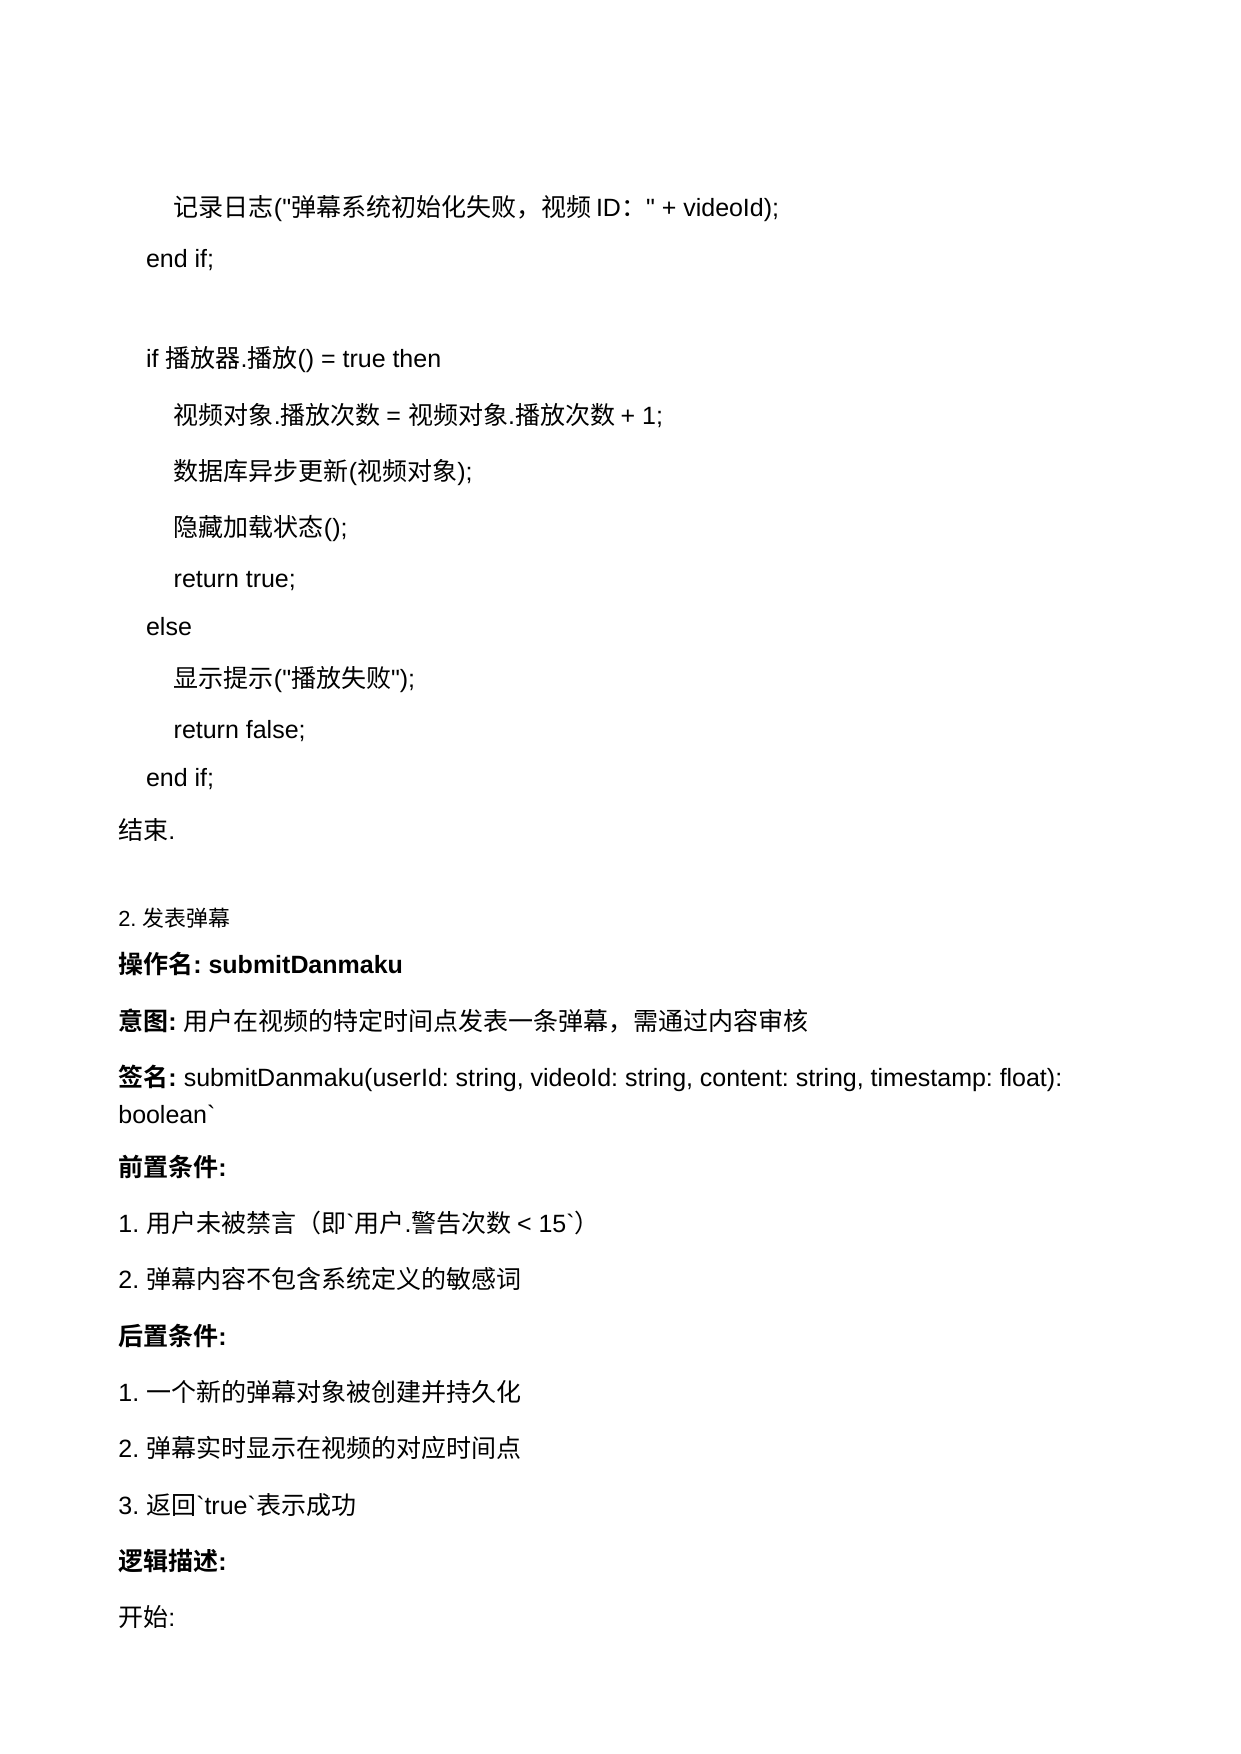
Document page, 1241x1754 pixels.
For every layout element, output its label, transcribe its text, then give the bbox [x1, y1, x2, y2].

text 逻辑描述: [118, 1541, 1122, 1578]
text 2. 弹幕内容不包含系统定义的敏感词 [118, 1260, 1122, 1296]
text 1. 一个新的弹幕对象被创建并持久化 [118, 1372, 1122, 1409]
text 操作名: submitDanmaku [118, 945, 1122, 981]
text if 播放器.播放() = true then [118, 339, 1122, 375]
text end if; [118, 244, 1122, 273]
text 开始: [118, 1598, 1122, 1634]
text 记录日志("弹幕系统初始化失败，视频ID：" + videoId); [118, 188, 1122, 224]
text 结束. [118, 810, 1122, 846]
text return false; [118, 715, 1122, 744]
text 意图: 用户在视频的特定时间点发表一条弹幕，需通过内容审核 [118, 1001, 1122, 1037]
text 签名: submitDanmaku(userId: string, videoId: string, content: string, timestamp: float): boolean` [118, 1058, 1122, 1128]
text 隐藏加载状态(); [118, 508, 1122, 544]
text 视频对象.播放次数 = 视频对象.播放次数 + 1; [118, 395, 1122, 431]
text 前置条件: [118, 1147, 1122, 1183]
text 显示提示("播放失败"); [118, 659, 1122, 695]
text 后置条件: [118, 1316, 1122, 1352]
text else [118, 612, 1122, 640]
text 2. 弹幕实时显示在视频的对应时间点 [118, 1429, 1122, 1465]
text 1. 用户未被禁言（即`用户.警告次数 < 15`） [118, 1203, 1122, 1239]
subtitle 发表弹幕 [118, 901, 1122, 932]
text end if; [118, 763, 1122, 791]
text 数据库异步更新(视频对象); [118, 451, 1122, 488]
text return true; [118, 564, 1122, 593]
text 3. 返回`true`表示成功 [118, 1485, 1122, 1521]
